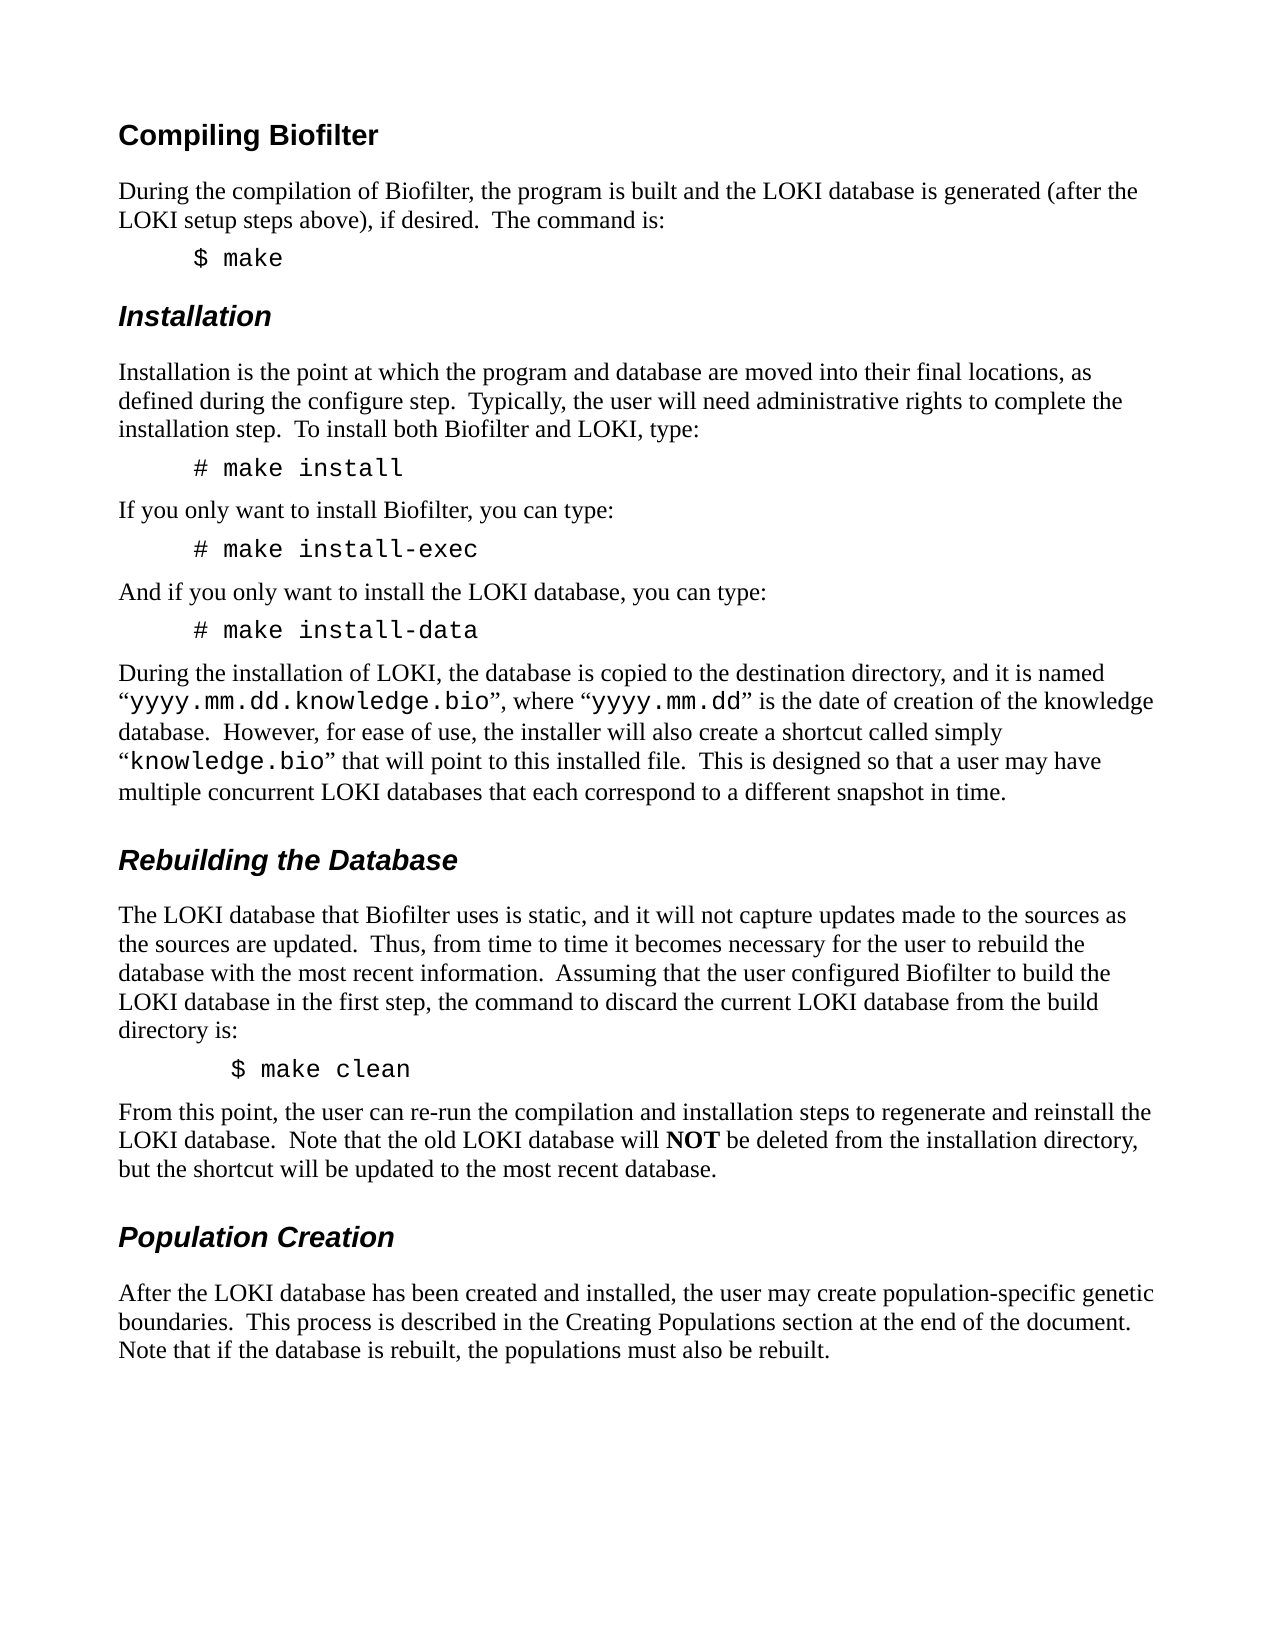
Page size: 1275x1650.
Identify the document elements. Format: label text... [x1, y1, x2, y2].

text During the installation of LOKI, the database is copied to the destination directory, and it is named “yyyy.mm.dd.knowledge.bio”, where “yyyy.mm.dd” is the date of creation of the knowledge database. However, for ease of use, the installer will also create a shortcut called simply “knowledge.bio” that will point to this installed file. This is designed so that a user may have multiple concurrent LOKI databases that each correspond to a different snapshot in time. [118, 658, 1157, 806]
subtitle Installation [118, 299, 1157, 332]
text And if you only want to install the LOKI database, you can type: [118, 577, 1157, 605]
text After the LOKI database has been created and installed, the user may create population-specific genetic boundaries. This process is described in the Creating Populations section at the end of the document. Note that if the database is rebuilt, the populations must also be rebuilt. [118, 1278, 1157, 1364]
subtitle Population Creation [118, 1220, 1157, 1253]
subtitle Compiling Biofilter [118, 118, 1157, 152]
text During the compilation of Biofilter, the program is built and the LOKI database is generated (after the LOKI setup steps above), if desired. The command is: [118, 176, 1157, 234]
text From this point, the user can re-run the compilation and installation steps to regenerate and reinstall the LOKI database. Note that the old LOKI database will NOT be deleted from the installation directory, but the shortcut will be updated to the most recent database. [118, 1097, 1157, 1183]
text $ make [193, 246, 1082, 274]
text # make install [193, 455, 1082, 483]
text The LOKI database that Biofilter uses is static, and it will not capture updates made to the sources as the sources are updated. Thus, from time to time it becomes necessary for the user to rebuild the database with the most recent information. Assuming that the user configured Biofilter to build the LOKI database in the first step, the command to discard the current LOKI database from the build directory is: [118, 901, 1157, 1044]
text If you only want to install Biofilter, you can type: [118, 496, 1157, 524]
text # make install-exec [193, 536, 1082, 564]
text $ make clean [193, 1056, 1082, 1084]
text Installation is the point at which the program and database are moved into their final locations, as defined during the configure step. Typically, the user will need administrative rights to complete the installation step. To install both Biofilter and LOKI, type: [118, 357, 1157, 443]
subtitle Rebuilding the Database [118, 842, 1157, 876]
text # make install-data [193, 617, 1082, 646]
